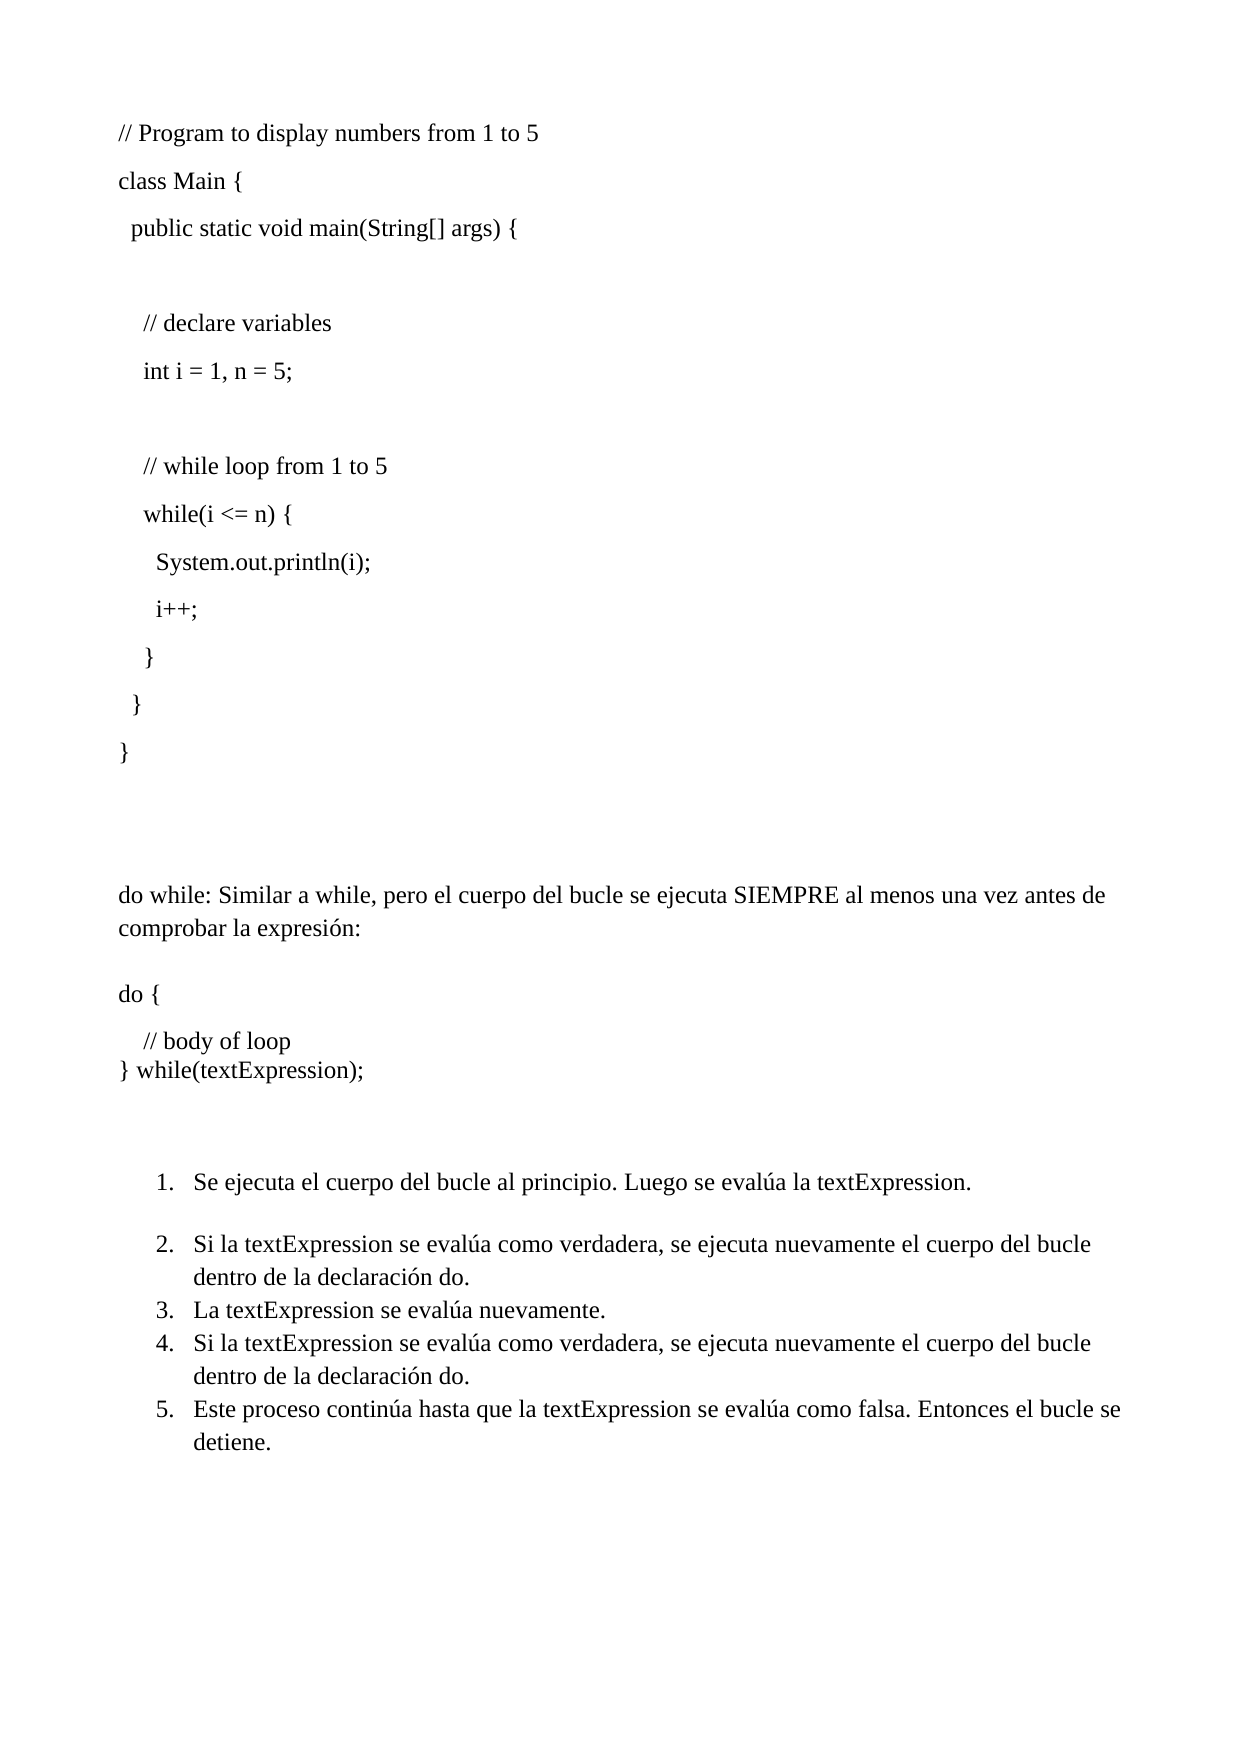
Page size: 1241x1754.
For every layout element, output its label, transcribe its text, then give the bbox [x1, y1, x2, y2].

text public static void main(String[] args) { [118, 213, 1122, 242]
text } while(textExpression); [118, 1055, 1122, 1084]
text class Main { [118, 166, 1122, 194]
text // while loop from 1 to 5 [118, 451, 1122, 480]
list Si la textExpression se evalúa como verdadera, se ejecuta nuevamente el cuerpo del bucle dentro de la declaración do. [156, 1328, 1122, 1390]
text // declare variables [118, 308, 1122, 337]
list Se ejecuta el cuerpo del bucle al principio. Luego se evalúa la textExpression. [156, 1167, 1122, 1195]
list Este proceso continúa hasta que la textExpression se evalúa como falsa. Entonces el bucle se detiene. [156, 1394, 1122, 1456]
text } [118, 642, 1122, 671]
text do while: Similar a while, pero el cuerpo del bucle se ejecuta SIEMPRE al menos una vez antes de comprobar la expresión: do { [118, 880, 1122, 1008]
text int i = 1, n = 5; [118, 356, 1122, 385]
text i++; [118, 594, 1122, 623]
text } [118, 737, 1122, 766]
list Si la textExpression se evalúa como verdadera, se ejecuta nuevamente el cuerpo del bucle dentro de la declaración do. [156, 1229, 1122, 1291]
text System.out.println(i); [118, 547, 1122, 575]
text // Program to display numbers from 1 to 5 [118, 118, 1122, 147]
text // body of loop [118, 1026, 1122, 1055]
text } [118, 689, 1122, 718]
text while(i <= n) { [118, 499, 1122, 528]
list La textExpression se evalúa nuevamente. [156, 1295, 1122, 1324]
